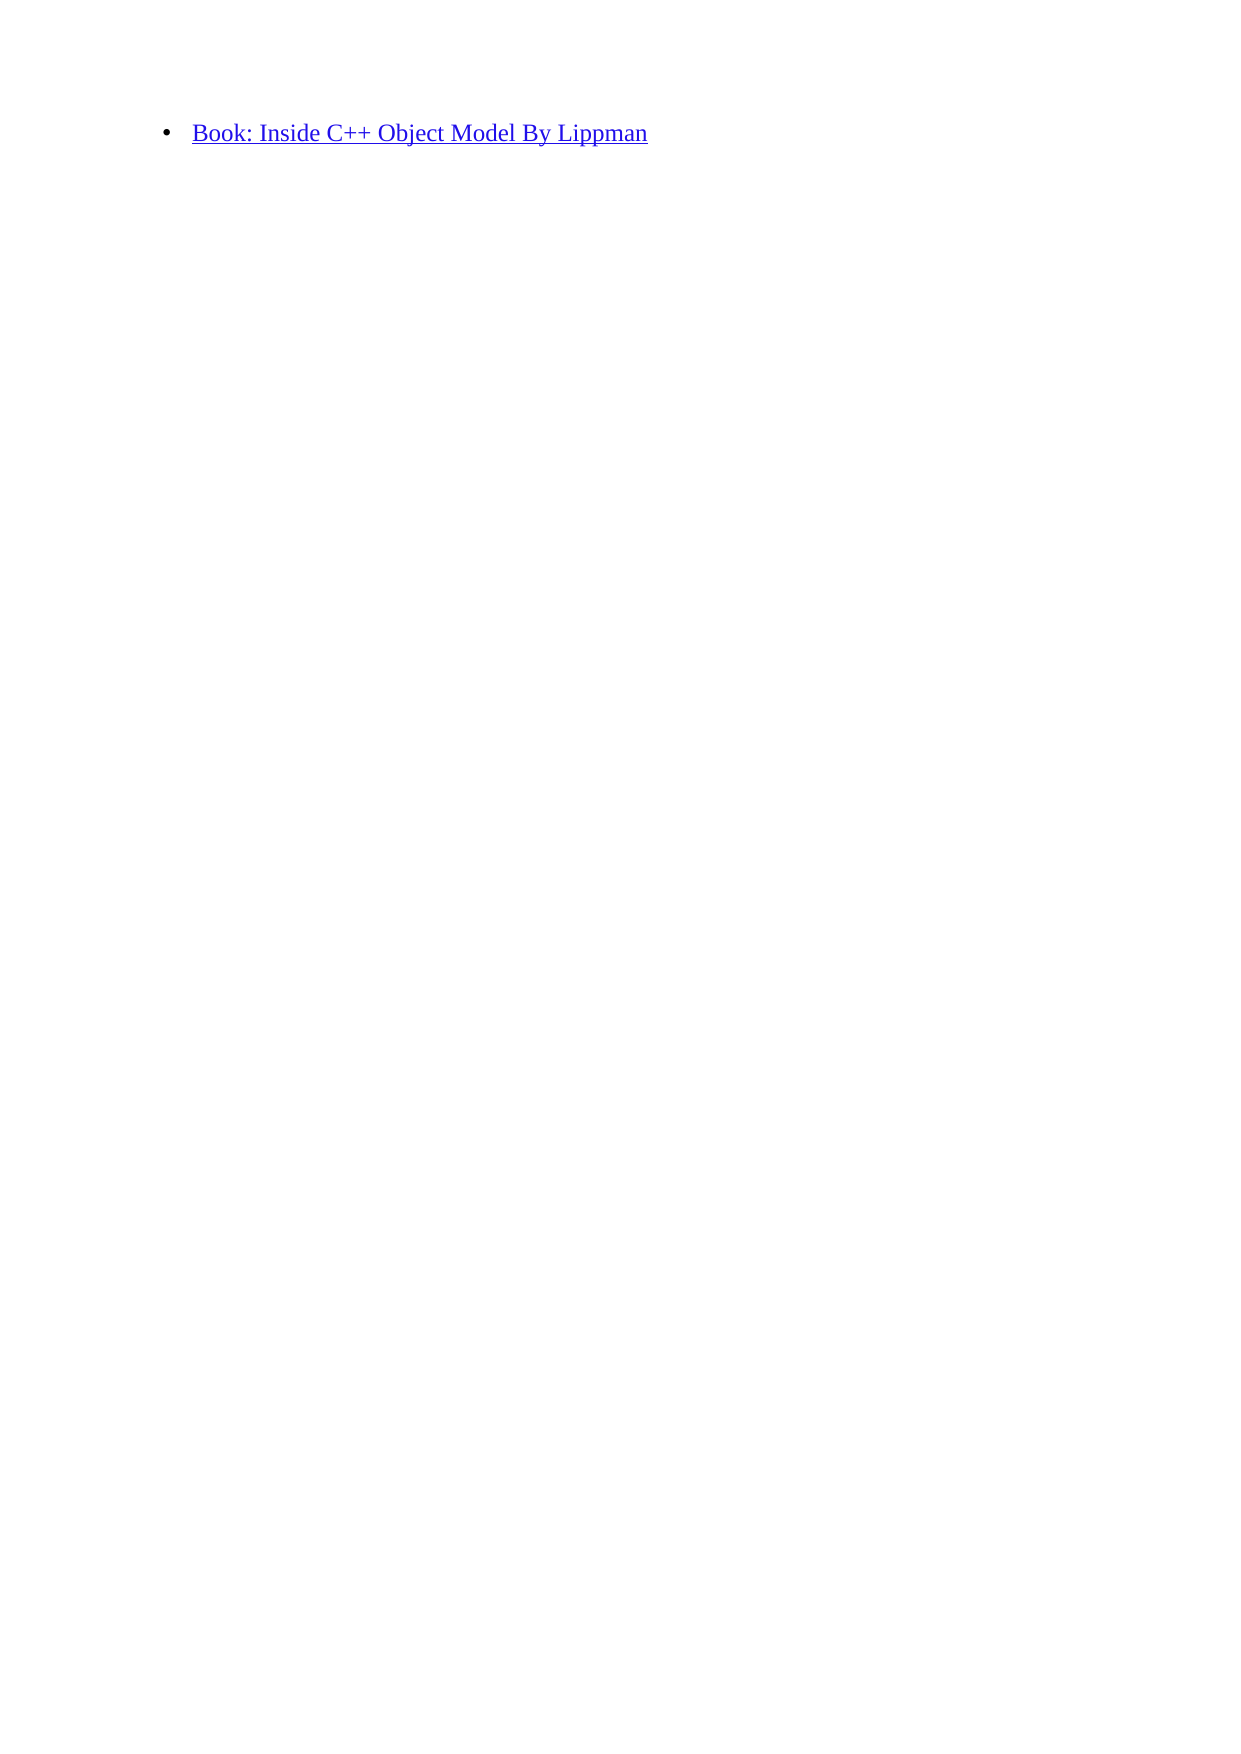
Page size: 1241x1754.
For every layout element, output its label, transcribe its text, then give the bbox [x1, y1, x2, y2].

list Book: Inside C++ Object Model By Lippman [162, 118, 1122, 147]
